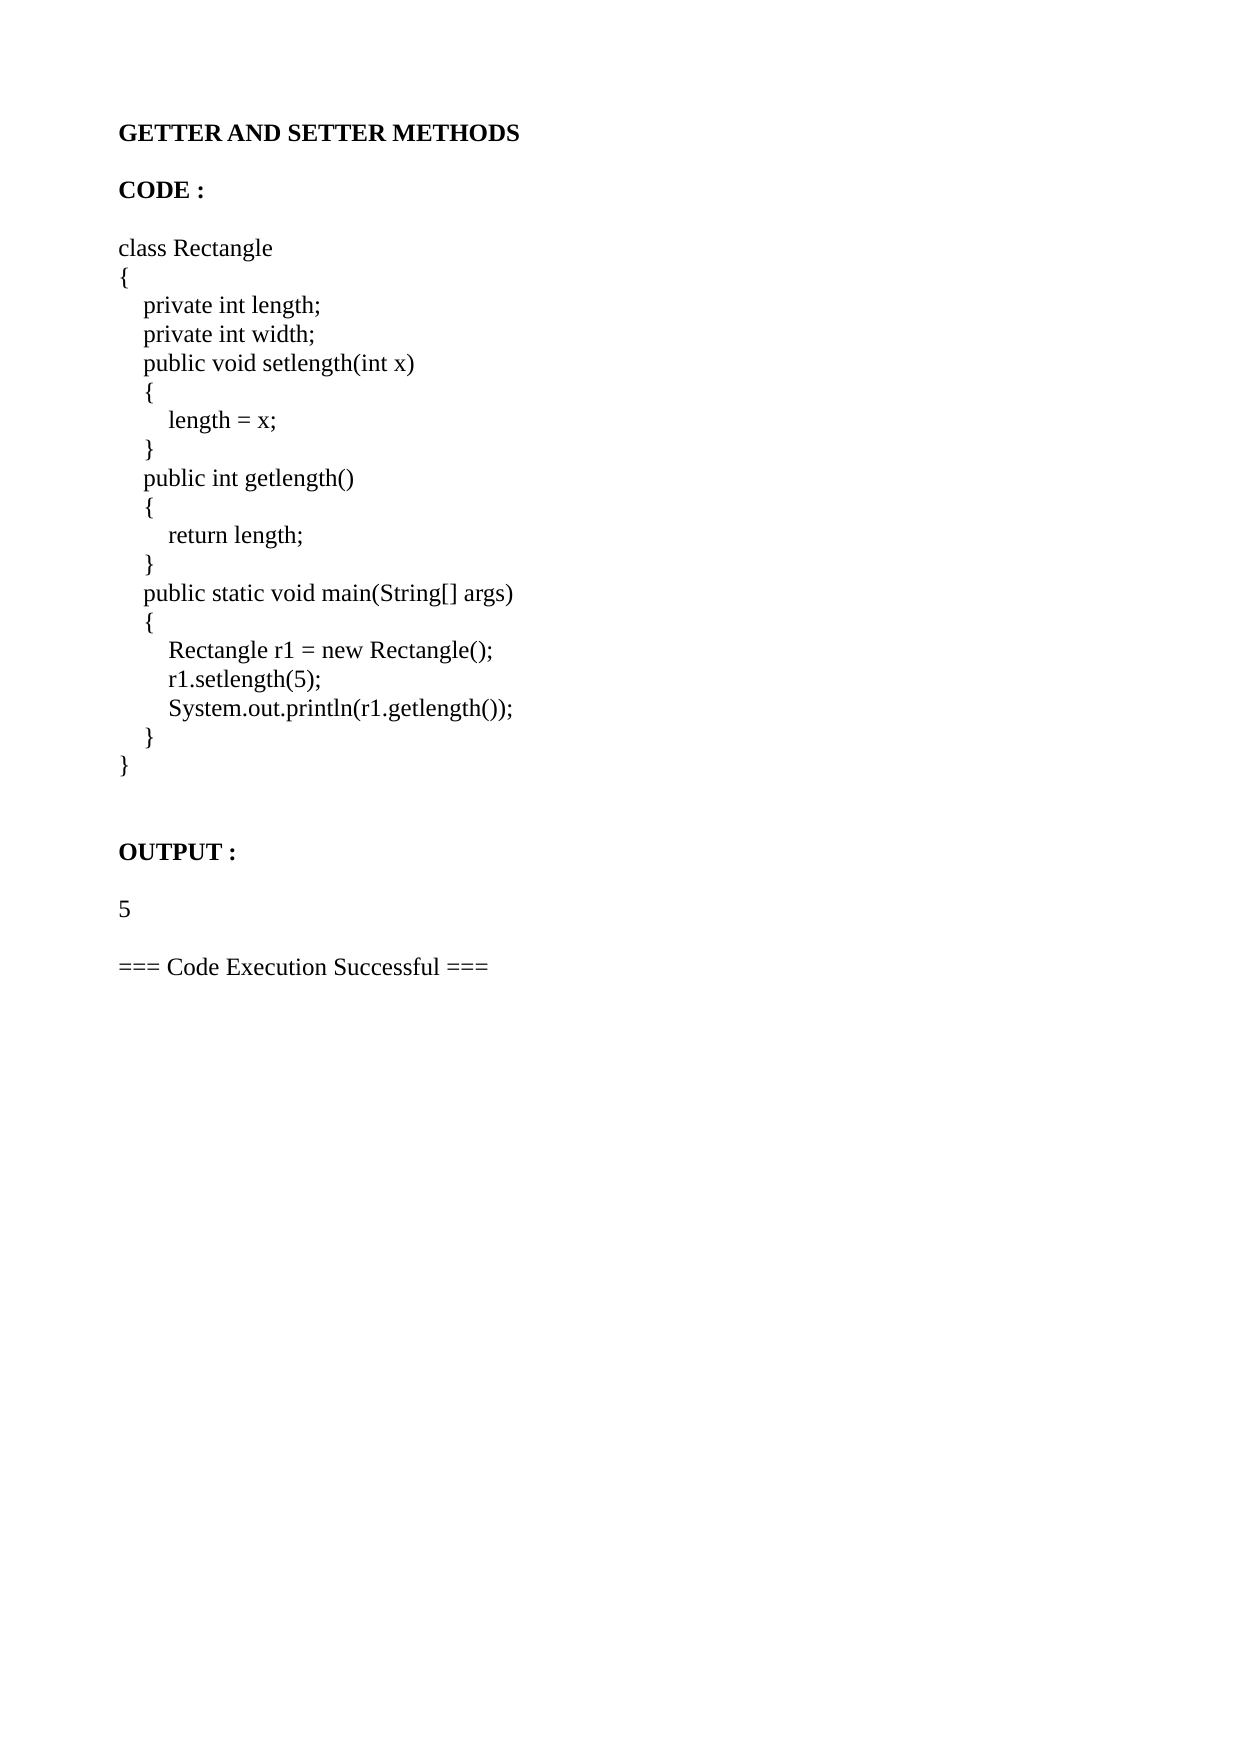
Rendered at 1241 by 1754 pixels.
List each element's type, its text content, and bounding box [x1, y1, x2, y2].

text private int width; [118, 319, 1122, 348]
text === Code Execution Successful === [118, 952, 1122, 981]
text r1.setlength(5); [118, 664, 1122, 693]
text private int length; [118, 291, 1122, 319]
text public void setlength(int x) [118, 348, 1122, 377]
text } [118, 549, 1122, 578]
text class Rectangle [118, 233, 1122, 262]
text GETTER AND SETTER METHODS [118, 118, 1122, 147]
text OUTPUT : [118, 837, 1122, 866]
text return length; [118, 521, 1122, 549]
text length = x; [118, 406, 1122, 434]
text System.out.println(r1.getlength()); [118, 693, 1122, 722]
text { [118, 377, 1122, 406]
text } [118, 751, 1122, 779]
text } [118, 434, 1122, 463]
text CODE : [118, 176, 1122, 204]
text { [118, 492, 1122, 521]
text public int getlength() [118, 463, 1122, 492]
text } [118, 722, 1122, 751]
text 5 [118, 894, 1122, 923]
text public static void main(String[] args) [118, 578, 1122, 607]
text { [118, 262, 1122, 291]
text Rectangle r1 = new Rectangle(); [118, 636, 1122, 664]
text { [118, 607, 1122, 636]
